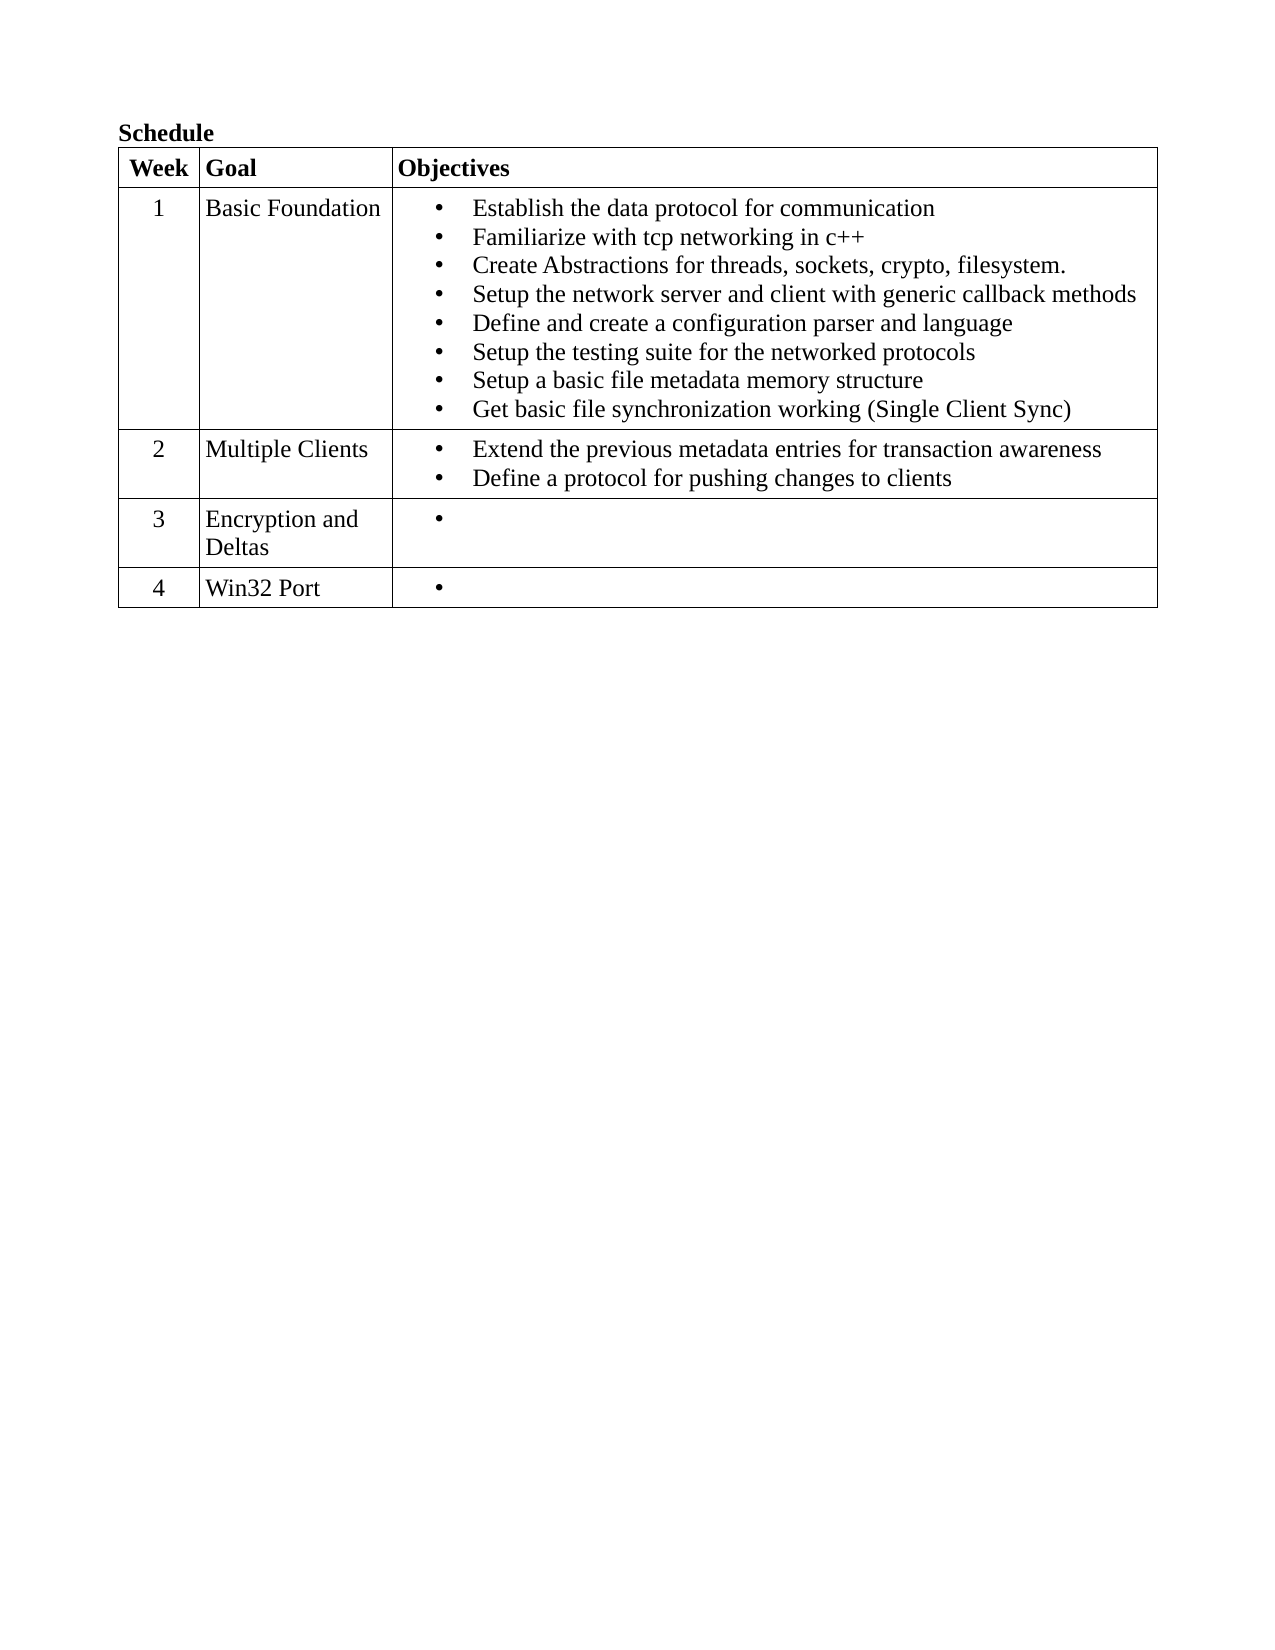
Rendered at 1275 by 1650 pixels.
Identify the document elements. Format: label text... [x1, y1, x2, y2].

table_cell [393, 499, 1157, 567]
table_cell [393, 568, 1157, 607]
table_cell 3 [119, 499, 199, 567]
table_cell Extend the previous metadata entries for transaction awareness Define a protocol for pushing changes to clients [393, 430, 1157, 498]
table_cell Encryption and Deltas [200, 499, 392, 567]
table_header Week [119, 148, 199, 187]
table_cell Basic Foundation [200, 188, 392, 429]
table_cell Win32 Port [200, 568, 392, 607]
table_cell 1 [119, 188, 199, 429]
table_cell Establish the data protocol for communication Familiarize with tcp networking in c++ Create Abstractions for threads, sockets, crypto, filesystem. Setup the network server and client with generic callback methods Define and create a configuration parser and language Setup the testing suite for the networked protocols Setup a basic file metadata memory structure Get basic file synchronization working (Single Client Sync) [393, 188, 1157, 429]
table_header Objectives [393, 148, 1157, 187]
table_cell 4 [119, 568, 199, 607]
table_header Goal [200, 148, 392, 187]
table_cell 2 [119, 430, 199, 498]
text Schedule [118, 118, 1157, 147]
table_cell Multiple Clients [200, 430, 392, 498]
